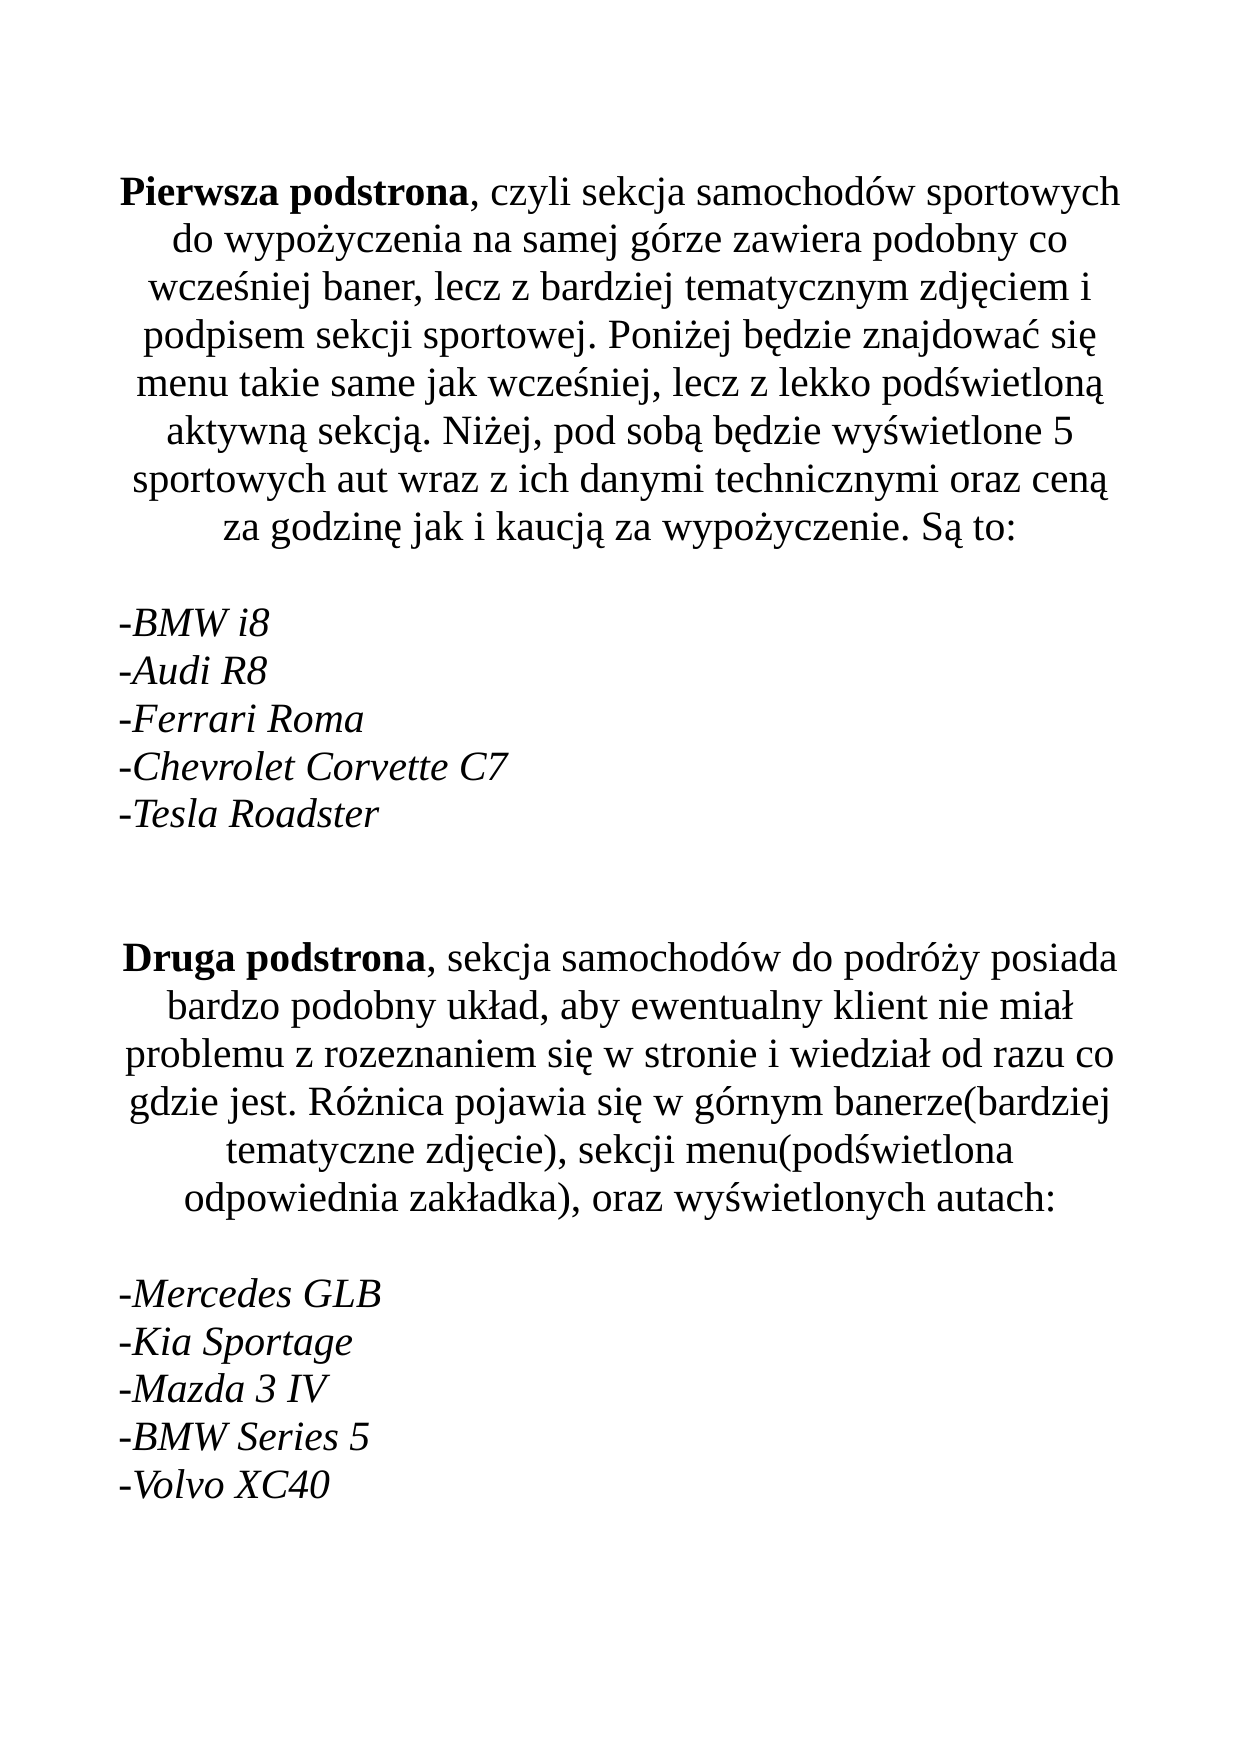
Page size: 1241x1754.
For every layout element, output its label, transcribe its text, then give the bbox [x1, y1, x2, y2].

text Druga podstrona, sekcja samochodów do podróży posiada bardzo podobny układ, aby ewentualny klient nie miał problemu z rozeznaniem się w stronie i wiedział od razu co gdzie jest. Różnica pojawia się w górnym banerze(bardziej tematyczne zdjęcie), sekcji menu(podświetlona odpowiednia zakładka), oraz wyświetlonych autach: [118, 933, 1122, 1220]
text Pierwsza podstrona, czyli sekcja samochodów sportowych do wypożyczenia na samej górze zawiera podobny co wcześniej baner, lecz z bardziej tematycznym zdjęciem i podpisem sekcji sportowej. Poniżej będzie znajdować się menu takie same jak wcześniej, lecz z lekko podświetloną aktywną sekcją. Niżej, pod sobą będzie wyświetlone 5 sportowych aut wraz z ich danymi technicznymi oraz ceną za godzinę jak i kaucją za wypożyczenie. Są to: [118, 166, 1122, 549]
text -BMW i8 [118, 597, 1122, 645]
text -Mazda 3 IV [118, 1364, 1122, 1412]
text -Ferrari Roma [118, 693, 1122, 741]
text -BMW Series 5 [118, 1412, 1122, 1460]
text -Kia Sportage [118, 1316, 1122, 1364]
text -Chevrolet Corvette C7 [118, 741, 1122, 789]
text -Volvo XC40 [118, 1460, 1122, 1508]
text -Mercedes GLB [118, 1268, 1122, 1316]
text -Audi R8 [118, 645, 1122, 693]
text -Tesla Roadster [118, 789, 1122, 837]
